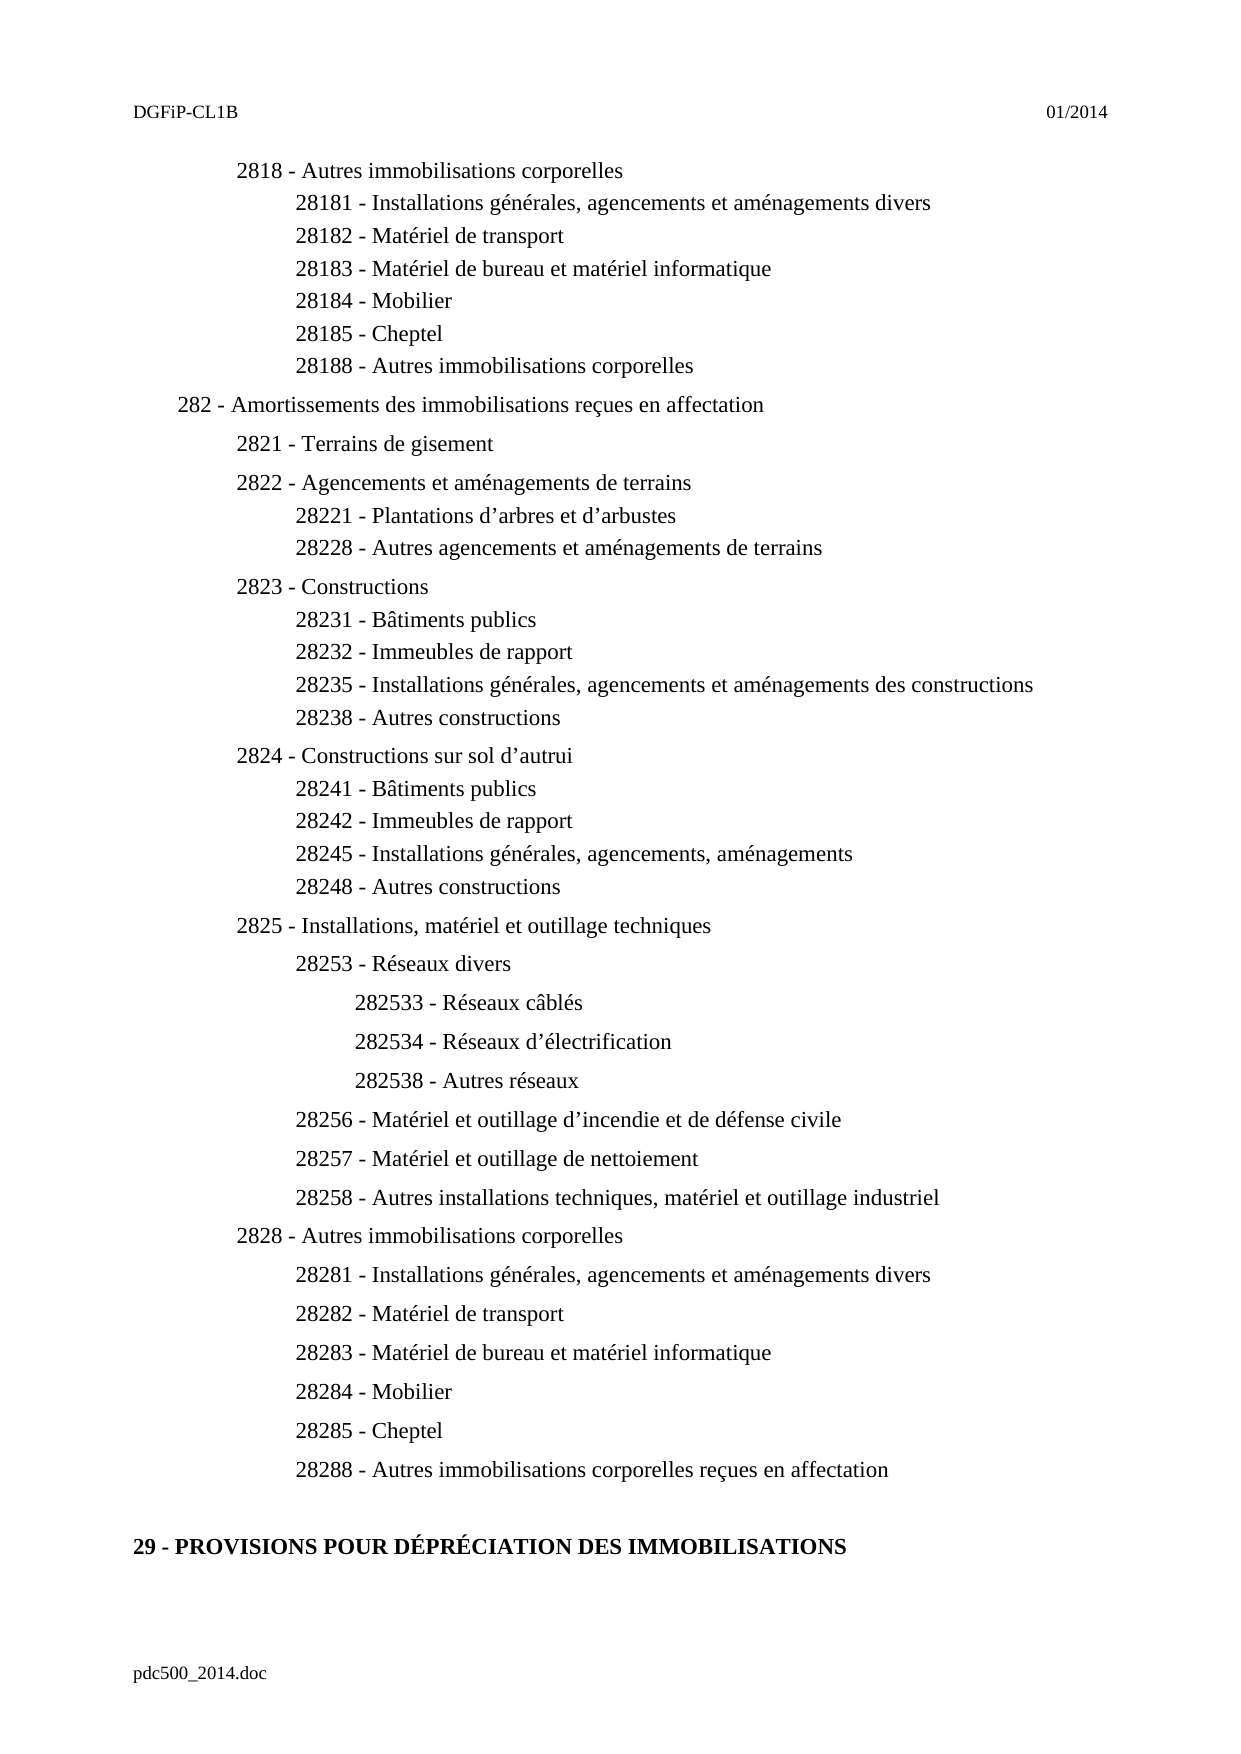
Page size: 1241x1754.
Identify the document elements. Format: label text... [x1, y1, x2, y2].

text 282533 - Réseaux câblés [354, 989, 1107, 1016]
text 28281 - Installations générales, agencements et aménagements divers [295, 1261, 1107, 1288]
text 28231 - Bâtiments publics [295, 606, 1107, 632]
text 29 - PROVISIONS POUR DéPRéCIATION DES IMMOBILISATIONS [133, 1533, 1107, 1560]
text 28182 - Matériel de transport [295, 222, 1107, 248]
text 28253 - Réseaux divers [295, 951, 1107, 977]
text 282538 - Autres réseaux [354, 1067, 1107, 1093]
text 28232 - Immeubles de rapport [295, 638, 1107, 665]
text 2823 - Constructions [236, 573, 1107, 599]
text 28285 - Cheptel [295, 1417, 1107, 1443]
text 28283 - Matériel de bureau et matériel informatique [295, 1339, 1107, 1365]
text 28241 - Bâtiments publics [295, 775, 1107, 801]
text 28184 - Mobilier [295, 287, 1107, 314]
text 28242 - Immeubles de rapport [295, 808, 1107, 834]
text 28258 - Autres installations techniques, matériel et outillage industriel [295, 1184, 1107, 1210]
text 28245 - Installations générales, agencements, aménagements [295, 840, 1107, 867]
text 28221 - Plantations d’arbres et d’arbustes [295, 502, 1107, 528]
text 28257 - Matériel et outillage de nettoiement [295, 1145, 1107, 1171]
text 28256 - Matériel et outillage d’incendie et de défense civile [295, 1106, 1107, 1132]
text 28183 - Matériel de bureau et matériel informatique [295, 255, 1107, 281]
text 2821 - Terrains de gisement [236, 430, 1107, 457]
text 28181 - Installations générales, agencements et aménagements divers [295, 189, 1107, 216]
text 2818 - Autres immobilisations corporelles [236, 157, 1107, 183]
text 2822 - Agencements et aménagements de terrains [236, 469, 1107, 495]
text 2825 - Installations, matériel et outillage techniques [236, 912, 1107, 938]
text 2828 - Autres immobilisations corporelles [236, 1222, 1107, 1249]
text 28235 - Installations générales, agencements et aménagements des constructions [295, 671, 1107, 697]
text 28284 - Mobilier [295, 1378, 1107, 1404]
text 282534 - Réseaux d’électrification [354, 1028, 1107, 1054]
text 28288 - Autres immobilisations corporelles reçues en affectation [295, 1456, 1107, 1482]
text 28228 - Autres agencements et aménagements de terrains [295, 534, 1107, 561]
text 28282 - Matériel de transport [295, 1300, 1107, 1327]
text 28238 - Autres constructions [295, 703, 1107, 730]
text 28188 - Autres immobilisations corporelles [295, 352, 1107, 379]
text 28248 - Autres constructions [295, 873, 1107, 899]
text 28185 - Cheptel [295, 320, 1107, 346]
text 282 - Amortissements des immobilisations reçues en affectation [177, 391, 1107, 418]
text 2824 - Constructions sur sol d’autrui [236, 742, 1107, 769]
